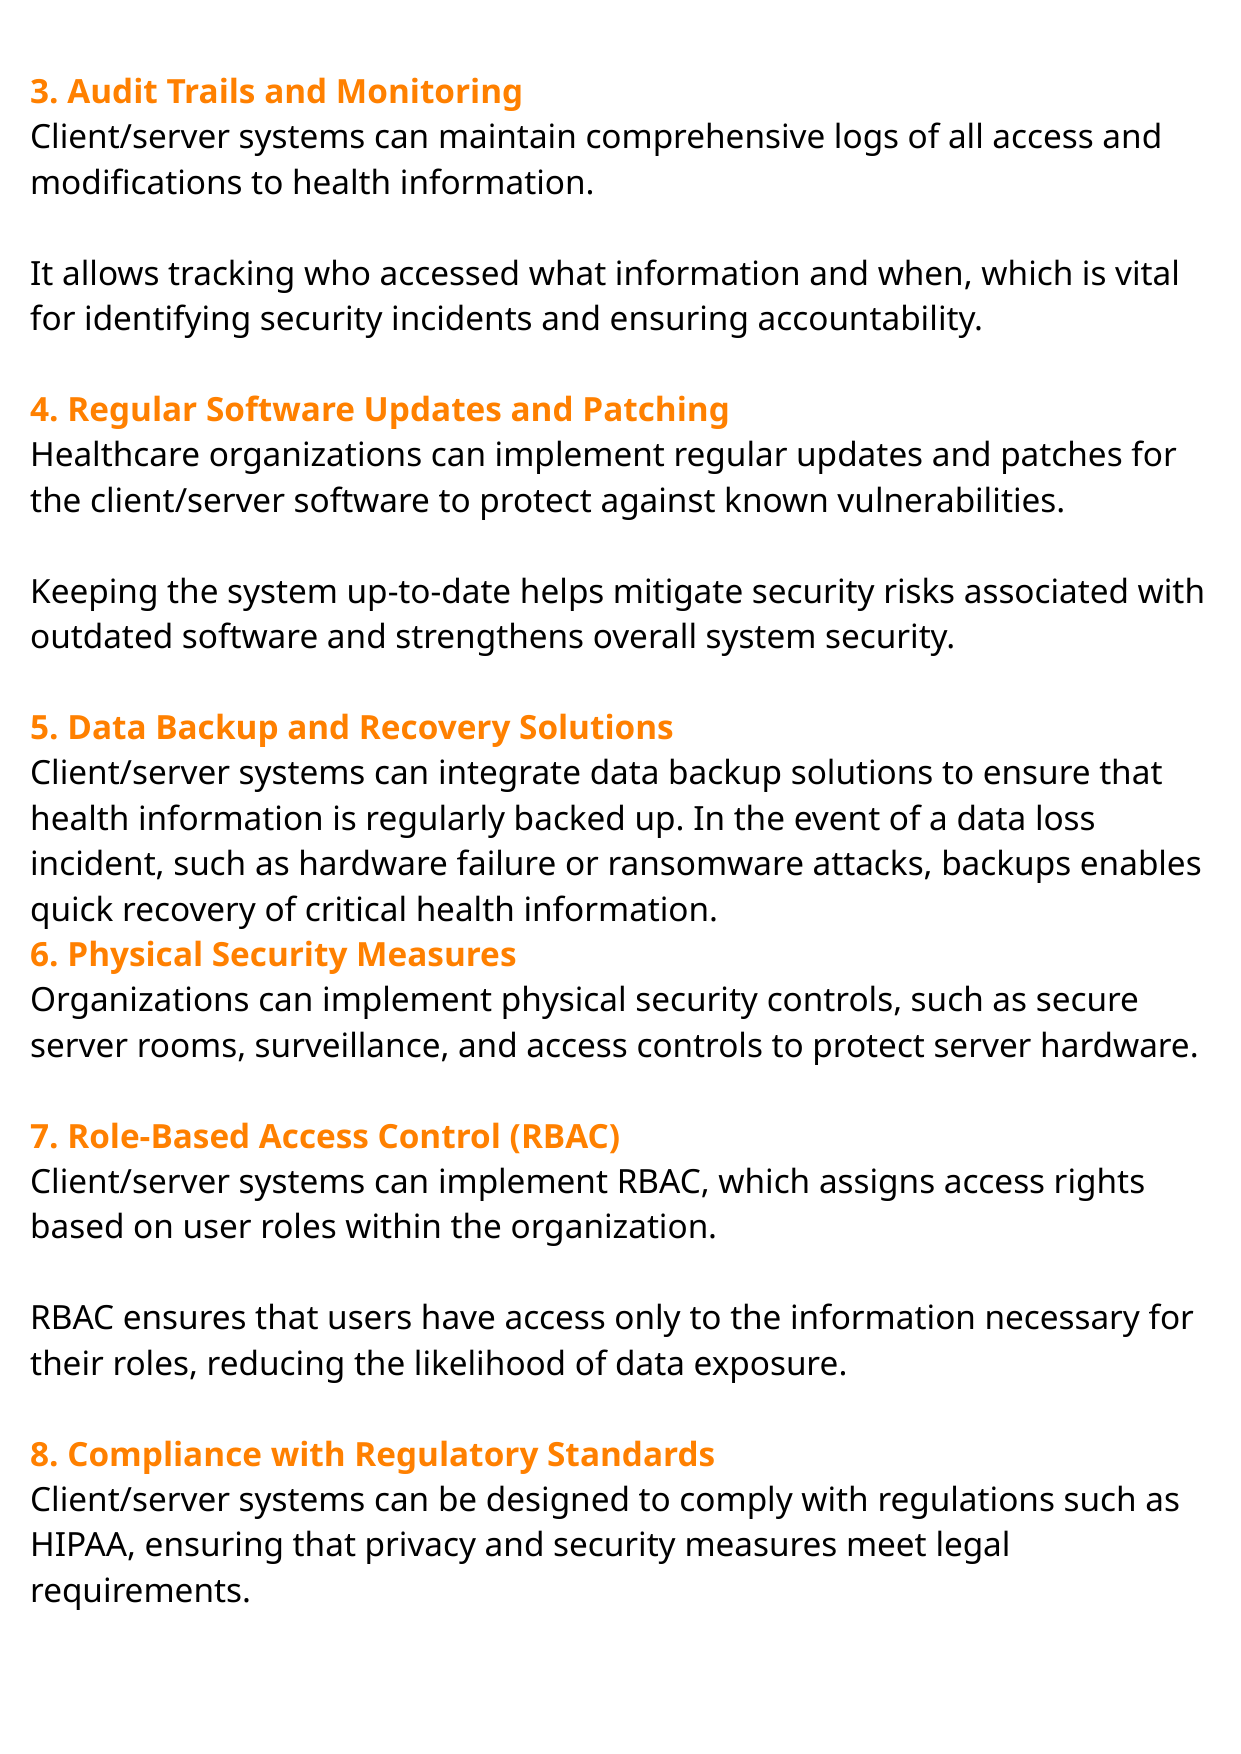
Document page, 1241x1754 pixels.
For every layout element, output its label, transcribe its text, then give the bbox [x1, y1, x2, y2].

subtitle Keeping the system up-to-date helps mitigate security risks associated with outdated software and strengthens overall system security. [30, 567, 1211, 658]
subtitle RBAC ensures that users have access only to the information necessary for their roles, reducing the likelihood of data exposure. [30, 1294, 1211, 1385]
subtitle 3. Audit Trails and Monitoring Client/server systems can maintain comprehensive logs of all access and modifications to health information. [30, 68, 1211, 204]
subtitle 8. Compliance with Regulatory Standards Client/server systems can be designed to comply with regulations such as HIPAA, ensuring that privacy and security measures meet legal requirements. [30, 1430, 1211, 1612]
subtitle 4. Regular Software Updates and Patching Healthcare organizations can implement regular updates and patches for the client/server software to protect against known vulnerabilities. [30, 386, 1211, 522]
subtitle 5. Data Backup and Recovery Solutions Client/server systems can integrate data backup solutions to ensure that health information is regularly backed up. In the event of a data loss incident, such as hardware failure or ransomware attacks, backups enables quick recovery of critical health information. [30, 704, 1211, 931]
subtitle 6. Physical Security Measures Organizations can implement physical security controls, such as secure server rooms, surveillance, and access controls to protect server hardware. [30, 931, 1211, 1067]
subtitle It allows tracking who accessed what information and when, which is vital for identifying security incidents and ensuring accountability. [30, 204, 1211, 340]
subtitle 7. Role-Based Access Control (RBAC) Client/server systems can implement RBAC, which assigns access rights based on user roles within the organization. [30, 1112, 1211, 1249]
